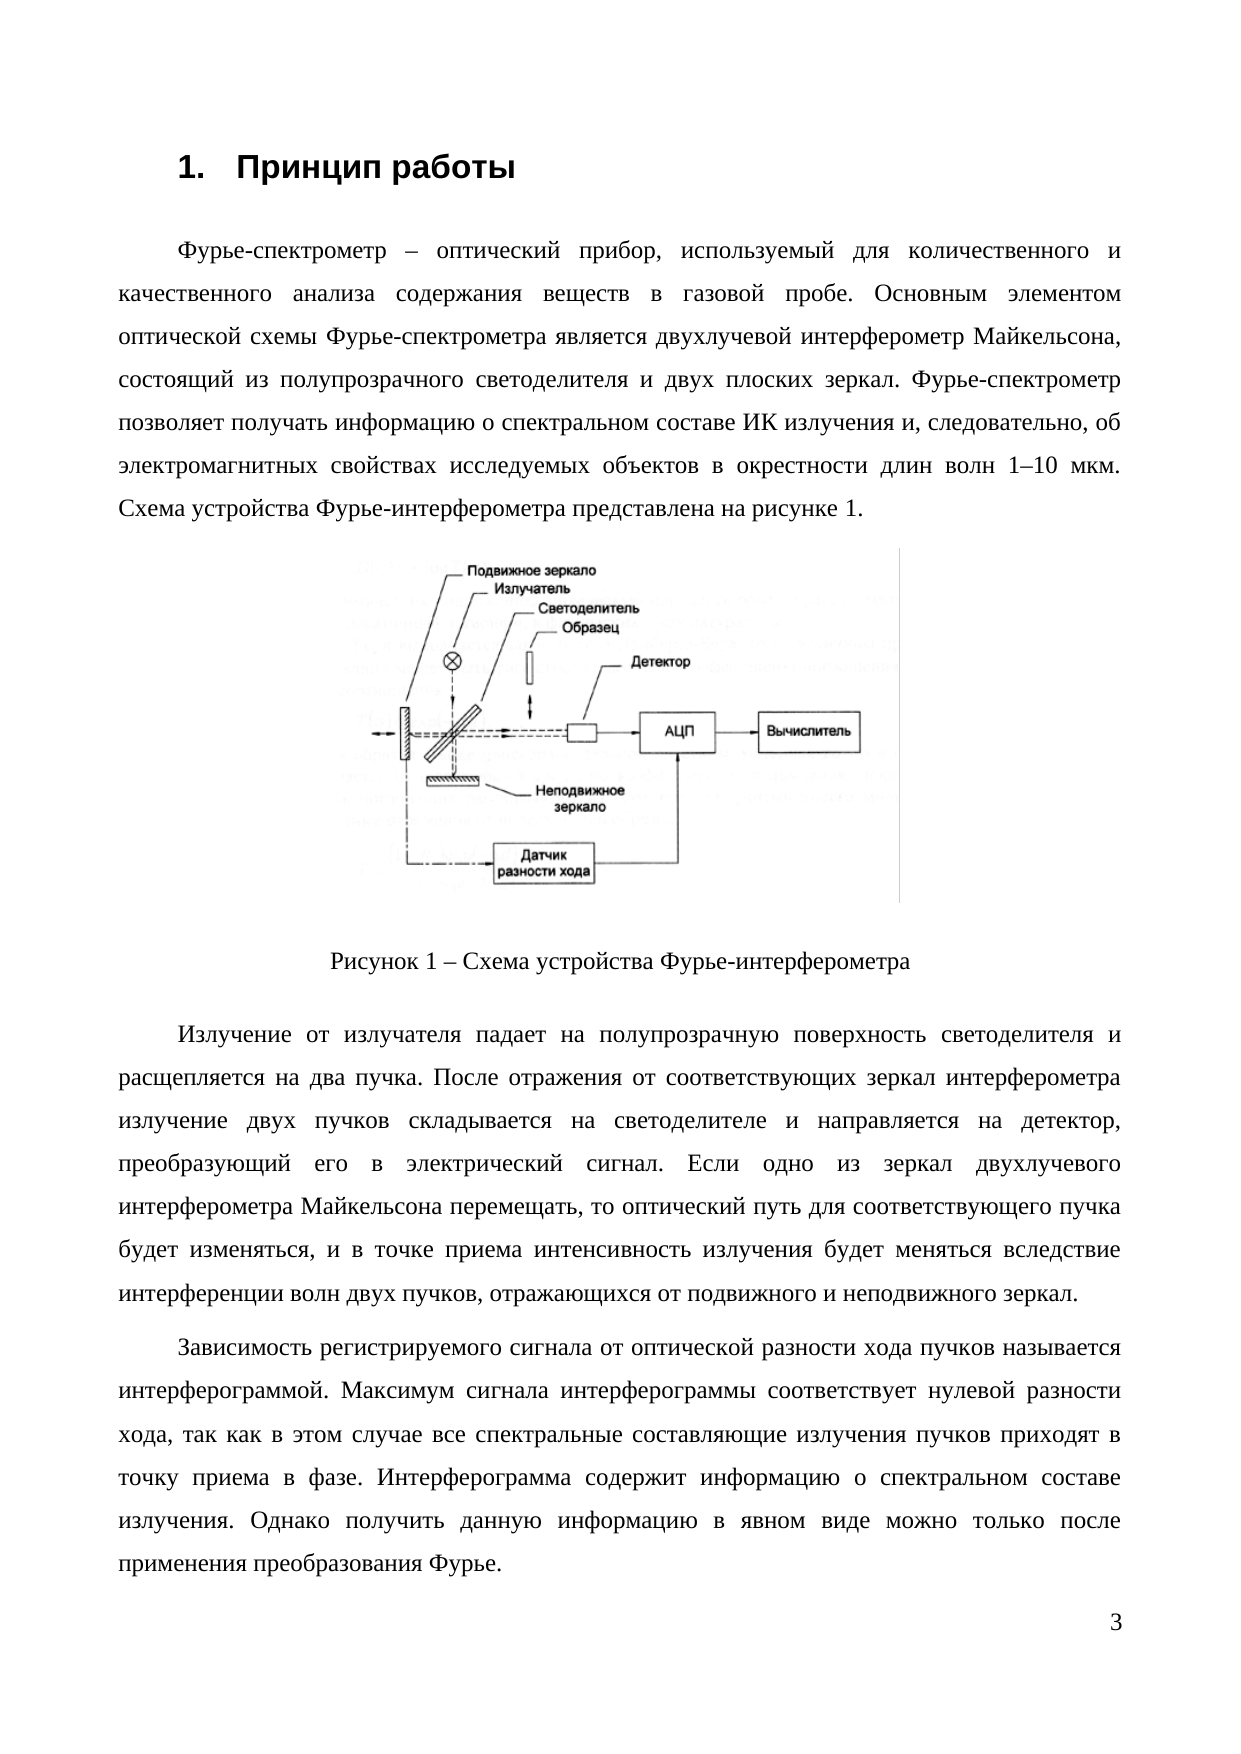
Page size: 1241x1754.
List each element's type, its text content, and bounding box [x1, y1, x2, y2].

picture [339, 548, 901, 903]
text Зависимость регистрируемого сигнала от оптической разности хода пучков называется интерферограммой. Максимум сигнала интерферограммы соответствует нулевой разности хода, так как в этом случае все спектральные составляющие излучения пучков приходят в точку приема в фазе. Интерферограмма содержит информацию о спектральном составе излучения. Однако получить данную информацию в явном виде можно только после применения преобразования Фурье. [118, 1332, 1122, 1577]
text Фурье-спектрометр – оптический прибор, используемый для количественного и качественного анализа содержания веществ в газовой пробе. Основным элементом оптической схемы Фурье-спектрометра является двухлучевой интерферометр Майкельсона, состоящий из полупрозрачного светоделителя и двух плоских зеркал. Фурье-спектрометр позволяет получать информацию о спектральном составе ИК излучения и, следовательно, об электромагнитных свойствах исследуемых объектов в окрестности длин волн 1–10 мкм. Схема устройства Фурье-интерферометра представлена на рисунке 1. [118, 235, 1122, 522]
subtitle Принцип работы [118, 148, 1122, 186]
text Рисунок 1 – Схема устройства Фурье-интерферометра [118, 946, 1122, 975]
text Излучение от излучателя падает на полупрозрачную поверхность светоделителя и расщепляется на два пучка. После отражения от соответствующих зеркал интерферометра излучение двух пучков складывается на светоделителе и направляется на детектор, преобразующий его в электрический сигнал. Если одно из зеркал двухлучевого интерферометра Майкельсона перемещать, то оптический путь для соответствующего пучка будет изменяться, и в точке приема интенсивность излучения будет меняться вследствие интерференции волн двух пучков, отражающихся от подвижного и неподвижного зеркал. [118, 1019, 1122, 1306]
